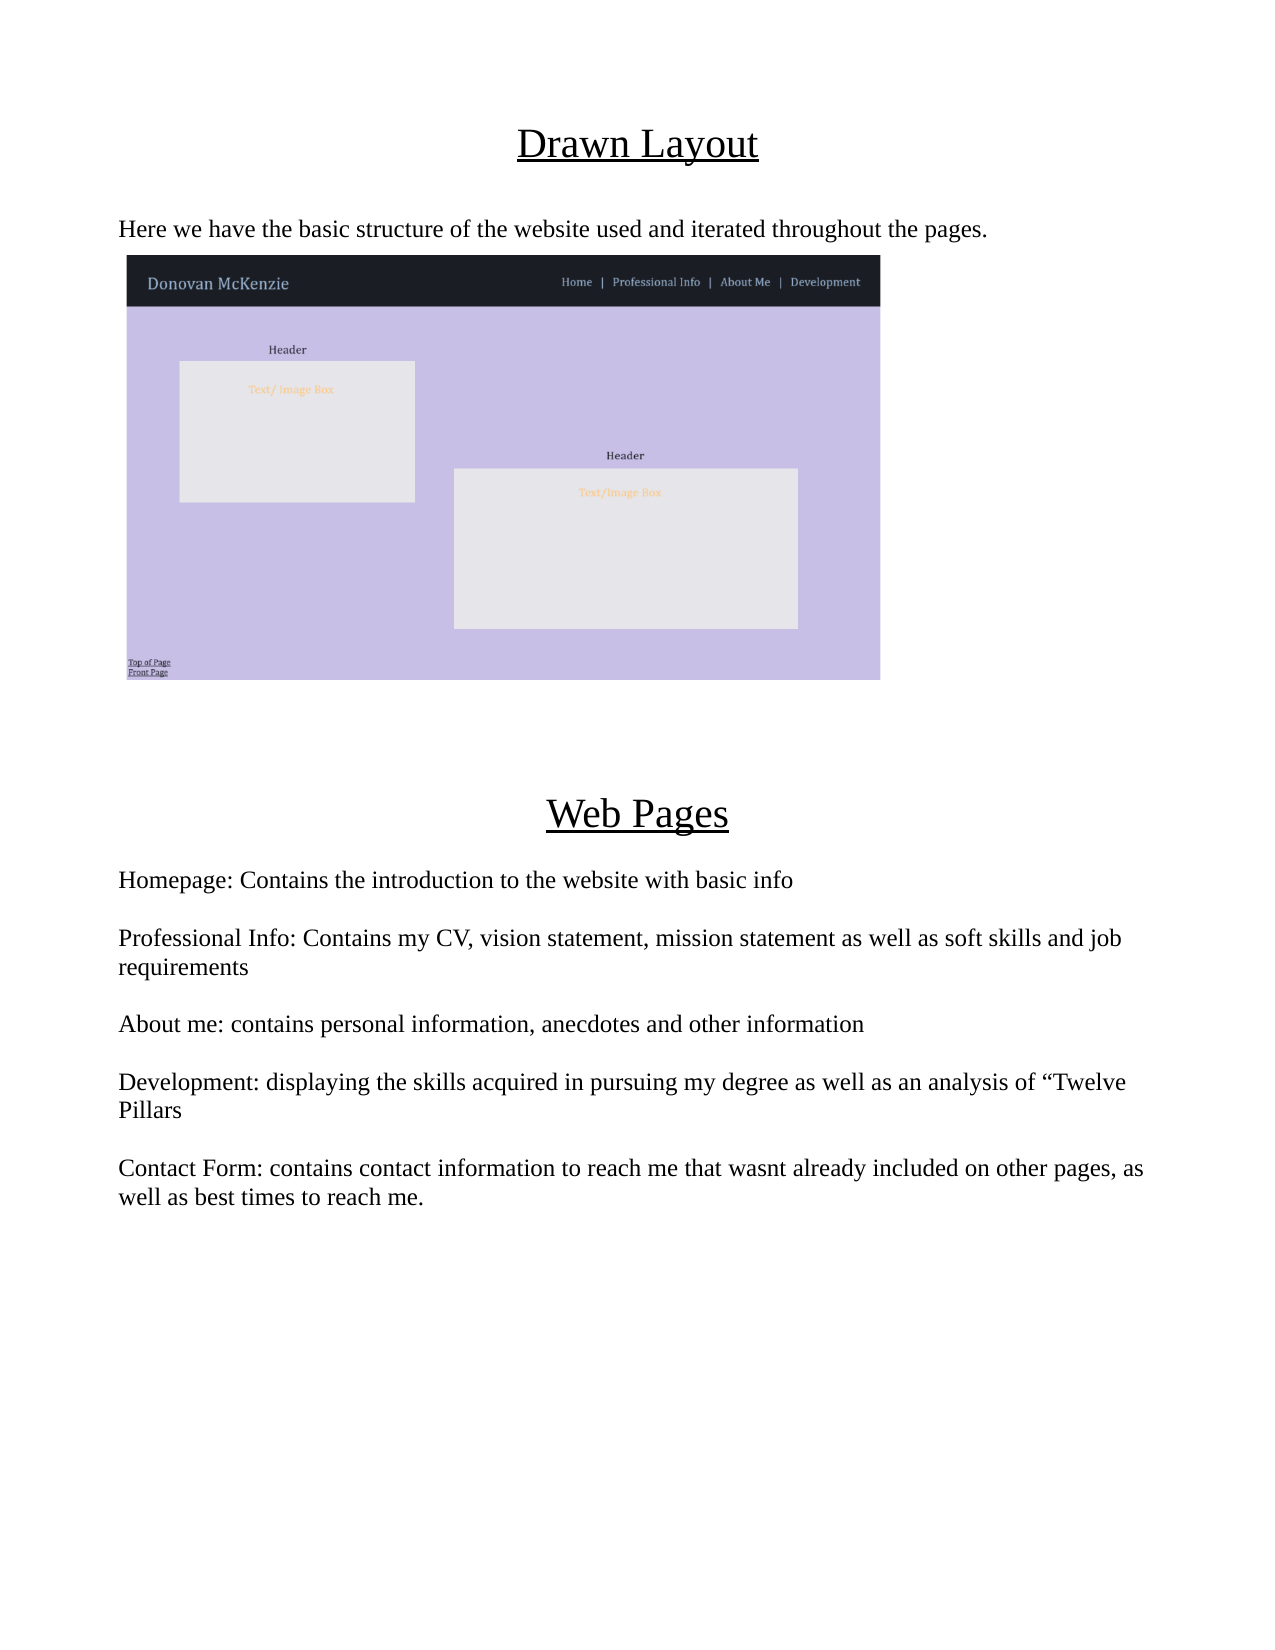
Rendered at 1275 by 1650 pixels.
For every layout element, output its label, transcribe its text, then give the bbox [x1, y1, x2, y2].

text Contact Form: contains contact information to reach me that wasnt already included on other pages, as well as best times to reach me. [118, 1153, 1157, 1211]
text Homepage: Contains the introduction to the website with basic info [118, 866, 1157, 894]
text Development: displaying the skills acquired in pursuing my degree as well as an analysis of “Twelve Pillars [118, 1067, 1157, 1124]
text Web Pages [118, 789, 1157, 837]
text Drawn Layout [118, 118, 1157, 166]
text Here we have the basic structure of the website used and iterated throughout the pages. [118, 214, 1157, 243]
text About me: contains personal information, anecdotes and other information [118, 1009, 1157, 1038]
picture [126, 255, 881, 680]
text Professional Info: Contains my CV, vision statement, mission statement as well as soft skills and job requirements [118, 923, 1157, 981]
